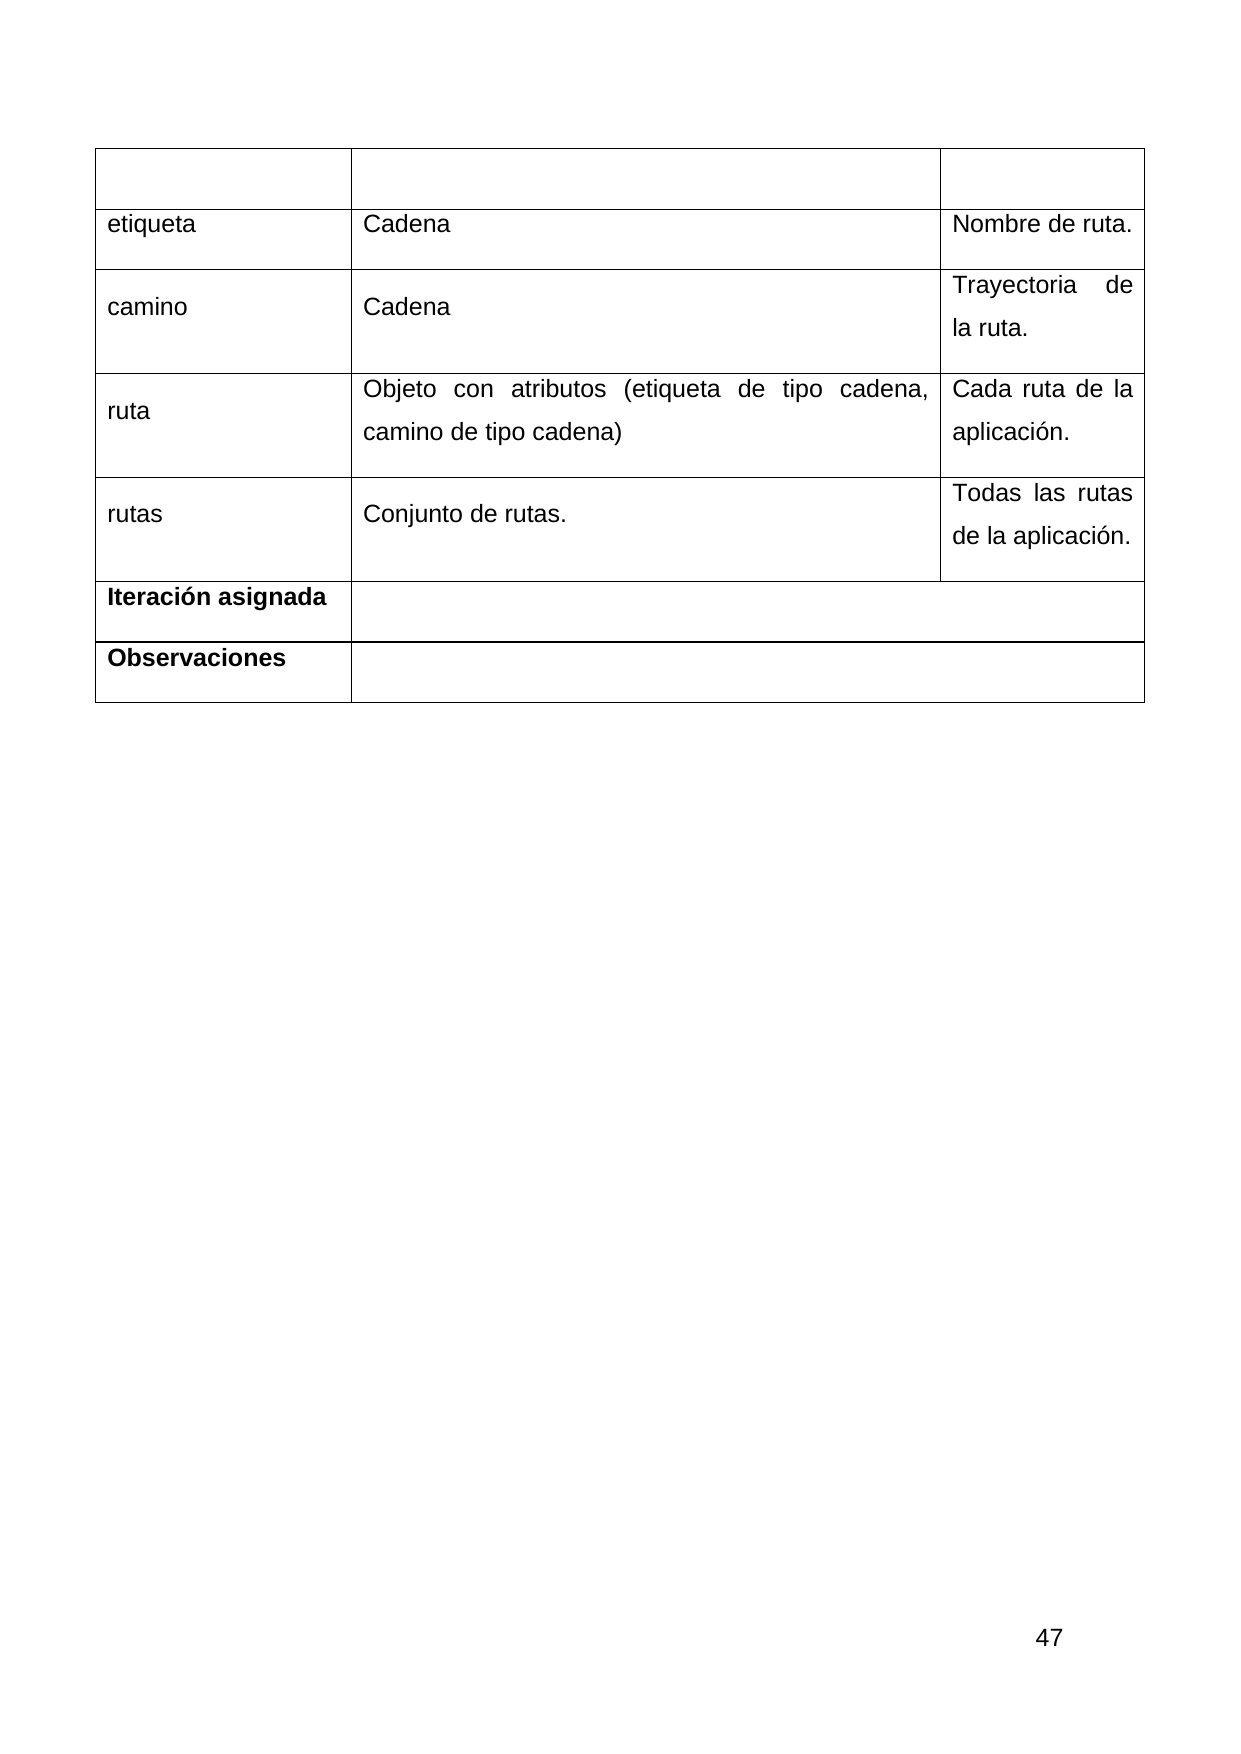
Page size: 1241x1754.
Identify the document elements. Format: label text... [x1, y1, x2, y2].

table_cell Nombre de ruta. [941, 210, 1144, 269]
table_cell [941, 149, 1144, 208]
table_cell ruta [96, 374, 351, 477]
table_cell [352, 582, 1144, 641]
table_cell Trayectoria de la ruta. [941, 270, 1144, 373]
table_cell Todas las rutas de la aplicación. [941, 478, 1144, 581]
table_cell Cadena [352, 270, 940, 373]
table_cell [352, 643, 1144, 702]
table_cell Observaciones [96, 643, 351, 702]
table_cell Iteración asignada [96, 582, 351, 641]
table_cell camino [96, 270, 351, 373]
table_cell Objeto con atributos (etiqueta de tipo cadena, camino de tipo cadena) [352, 374, 940, 477]
table_cell [352, 149, 940, 208]
table_cell [96, 149, 351, 208]
table_cell rutas [96, 478, 351, 581]
table_cell etiqueta [96, 210, 351, 269]
table_cell Cada ruta de la aplicación. [941, 374, 1144, 477]
table_cell Cadena [352, 210, 940, 269]
table_cell Conjunto de rutas. [352, 478, 940, 581]
